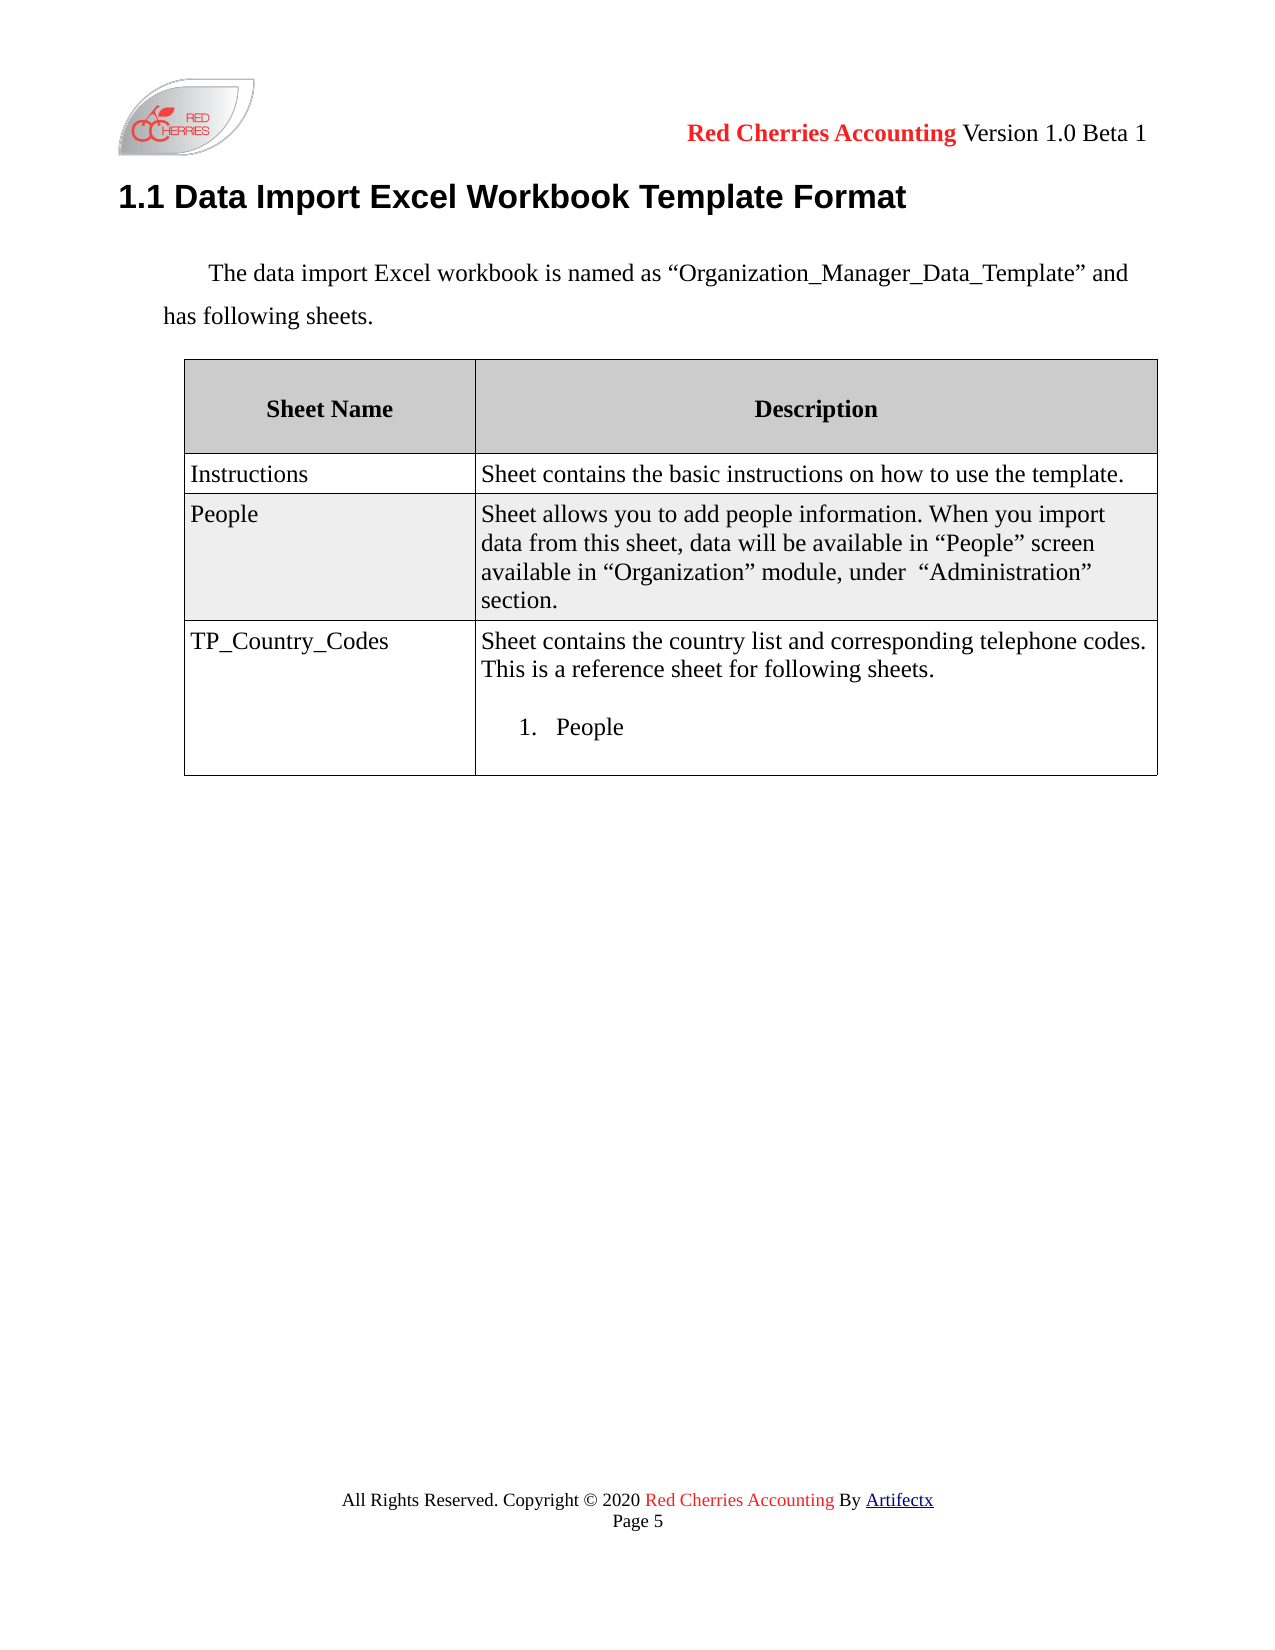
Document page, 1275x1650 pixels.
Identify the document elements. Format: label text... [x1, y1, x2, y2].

table_cell TP_Country_Codes [185, 621, 475, 775]
table_header Sheet Name [185, 360, 475, 453]
text The data import Excel workbook is named as “Organization_Manager_Data_Template” and has following sheets. [163, 258, 1157, 330]
table_cell Sheet contains the country list and corresponding telephone codes. This is a reference sheet for following sheets. People [476, 621, 1157, 775]
table_cell Sheet contains the basic instructions on how to use the template. [476, 454, 1157, 493]
table_cell Instructions [185, 454, 475, 493]
table_header Description [476, 360, 1157, 453]
picture [117, 77, 256, 157]
subtitle 1.1 Data Import Excel Workbook Template Format [118, 177, 1157, 216]
table_cell Sheet allows you to add people information. When you import data from this sheet, data will be available in “People” screen available in “Organization” module, under “Administration” section. [476, 494, 1157, 620]
table_cell People [185, 494, 475, 620]
